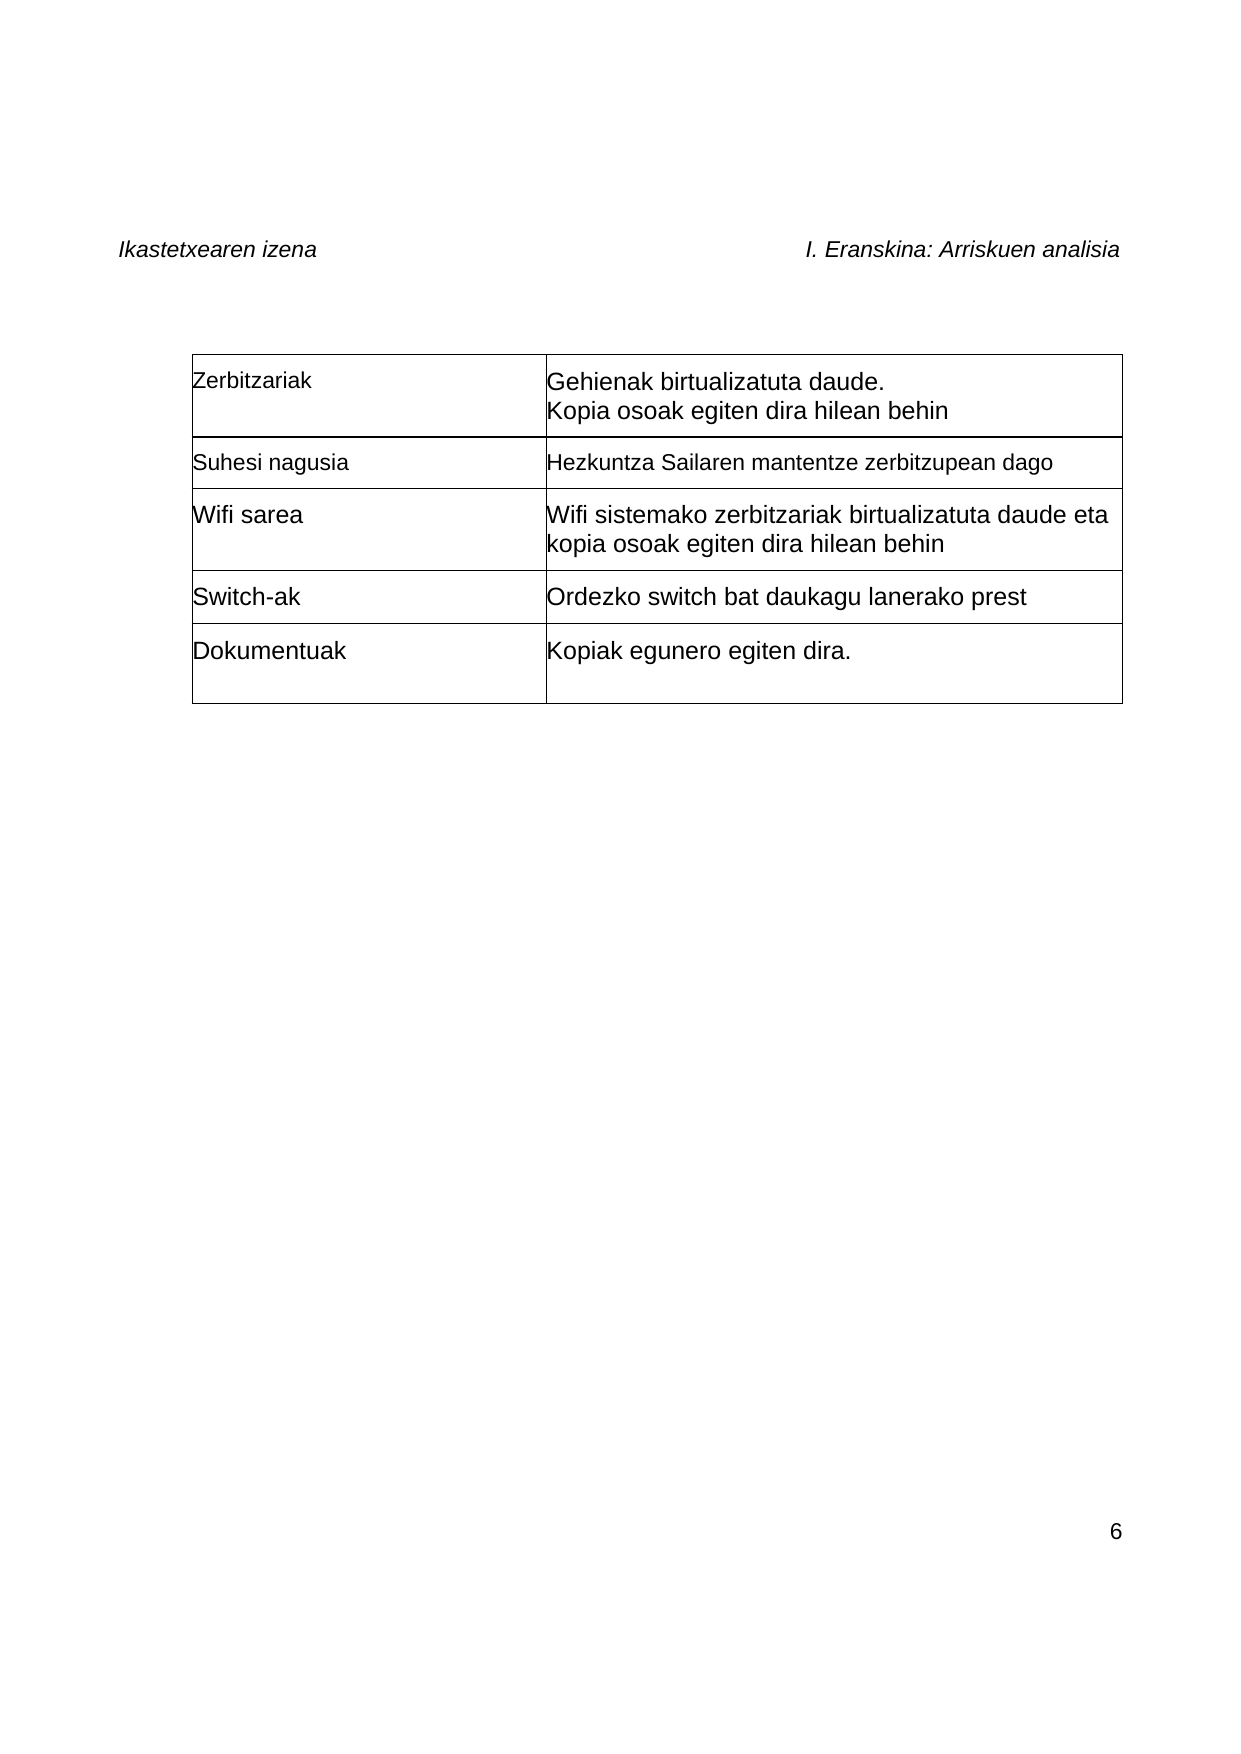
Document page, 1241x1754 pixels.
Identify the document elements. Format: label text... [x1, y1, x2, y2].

table_cell Switch-ak [193, 571, 546, 623]
table_cell Gehienak birtualizatuta daude. Kopia osoak egiten dira hilean behin [547, 355, 1122, 436]
table_cell Kopiak egunero egiten dira. [547, 624, 1122, 702]
table_cell Zerbitzariak [193, 355, 546, 436]
table_cell Suhesi nagusia [193, 438, 546, 487]
table_cell Ordezko switch bat daukagu lanerako prest [547, 571, 1122, 623]
table_cell Wifi sistemako zerbitzariak birtualizatuta daude eta kopia osoak egiten dira hilean behin [547, 489, 1122, 569]
table_cell Wifi sarea [193, 489, 546, 569]
table_cell Hezkuntza Sailaren mantentze zerbitzupean dago [547, 438, 1122, 487]
table_cell Dokumentuak [193, 624, 546, 702]
